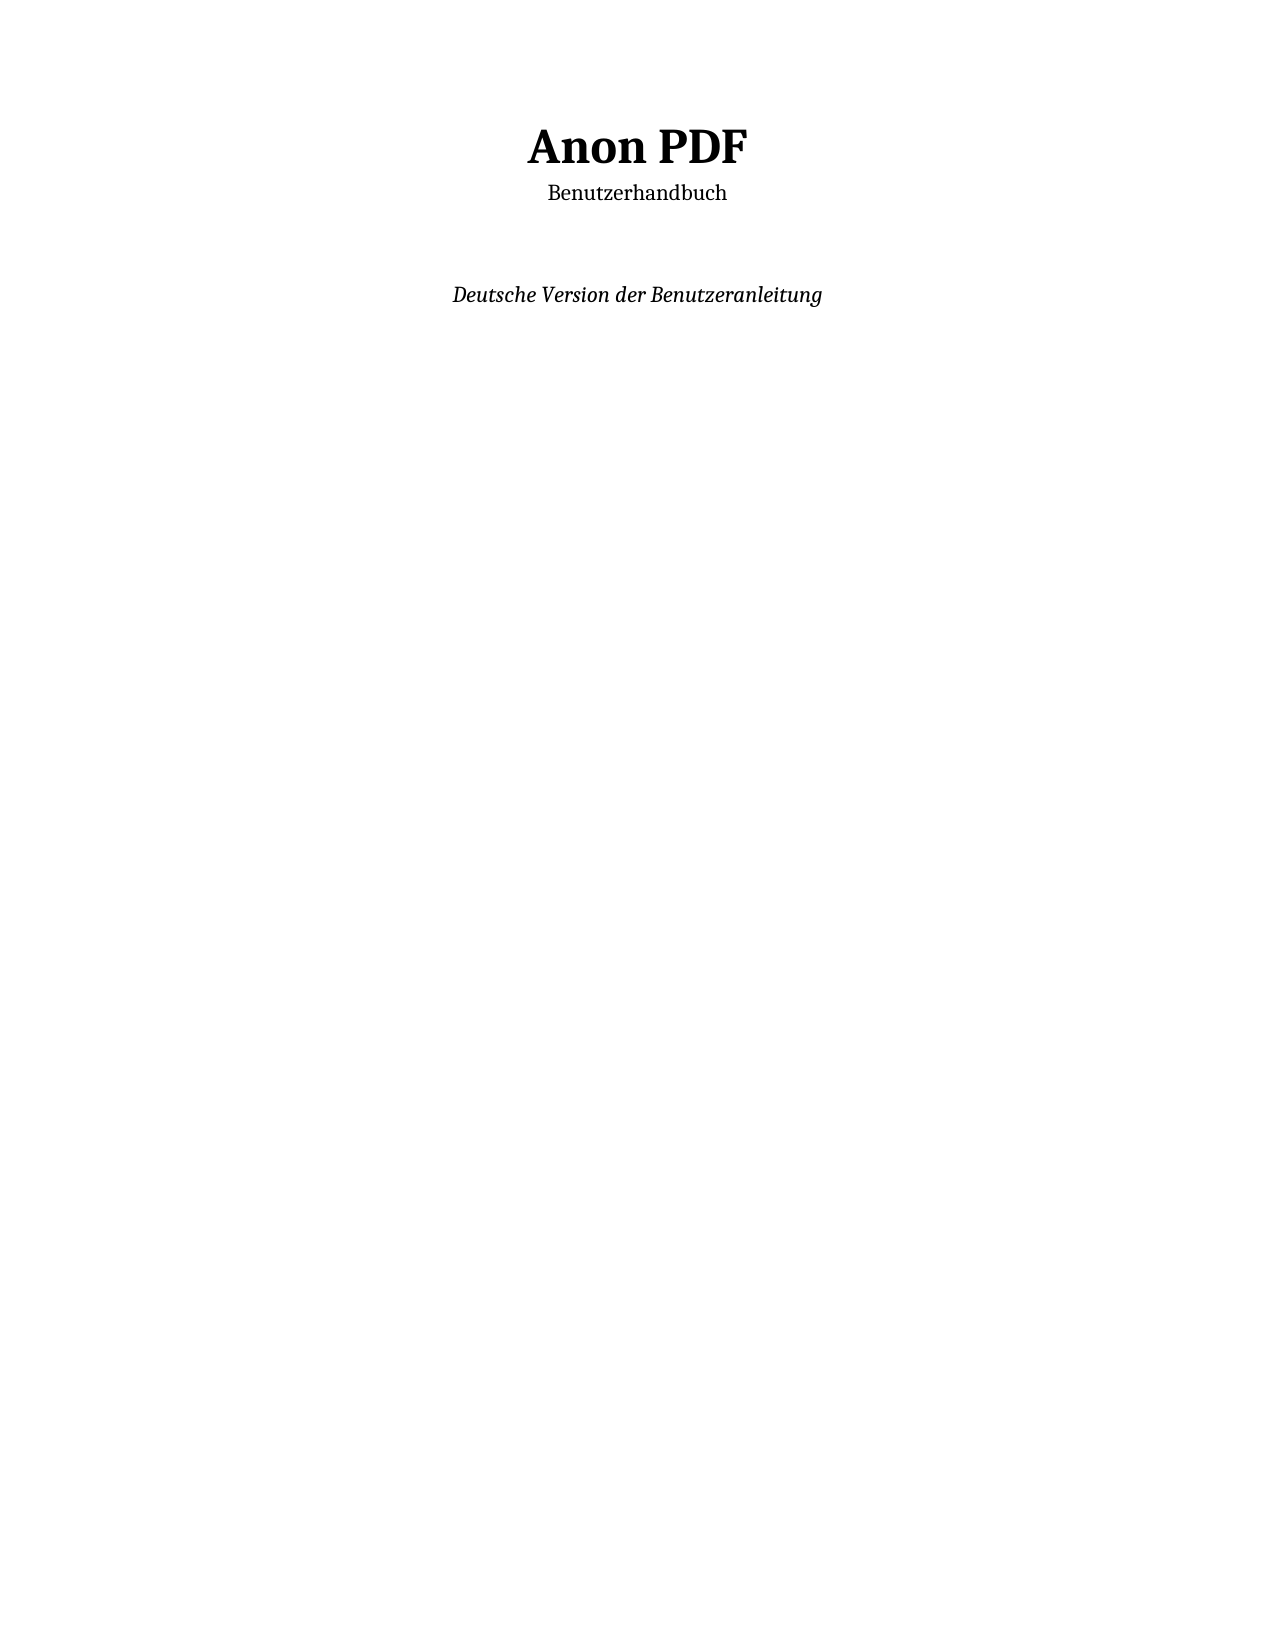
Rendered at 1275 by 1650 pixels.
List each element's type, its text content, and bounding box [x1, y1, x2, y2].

text Deutsche Version der Benutzeranleitung [148, 282, 1127, 308]
text Anon PDF Benutzerhandbuch [148, 118, 1127, 206]
